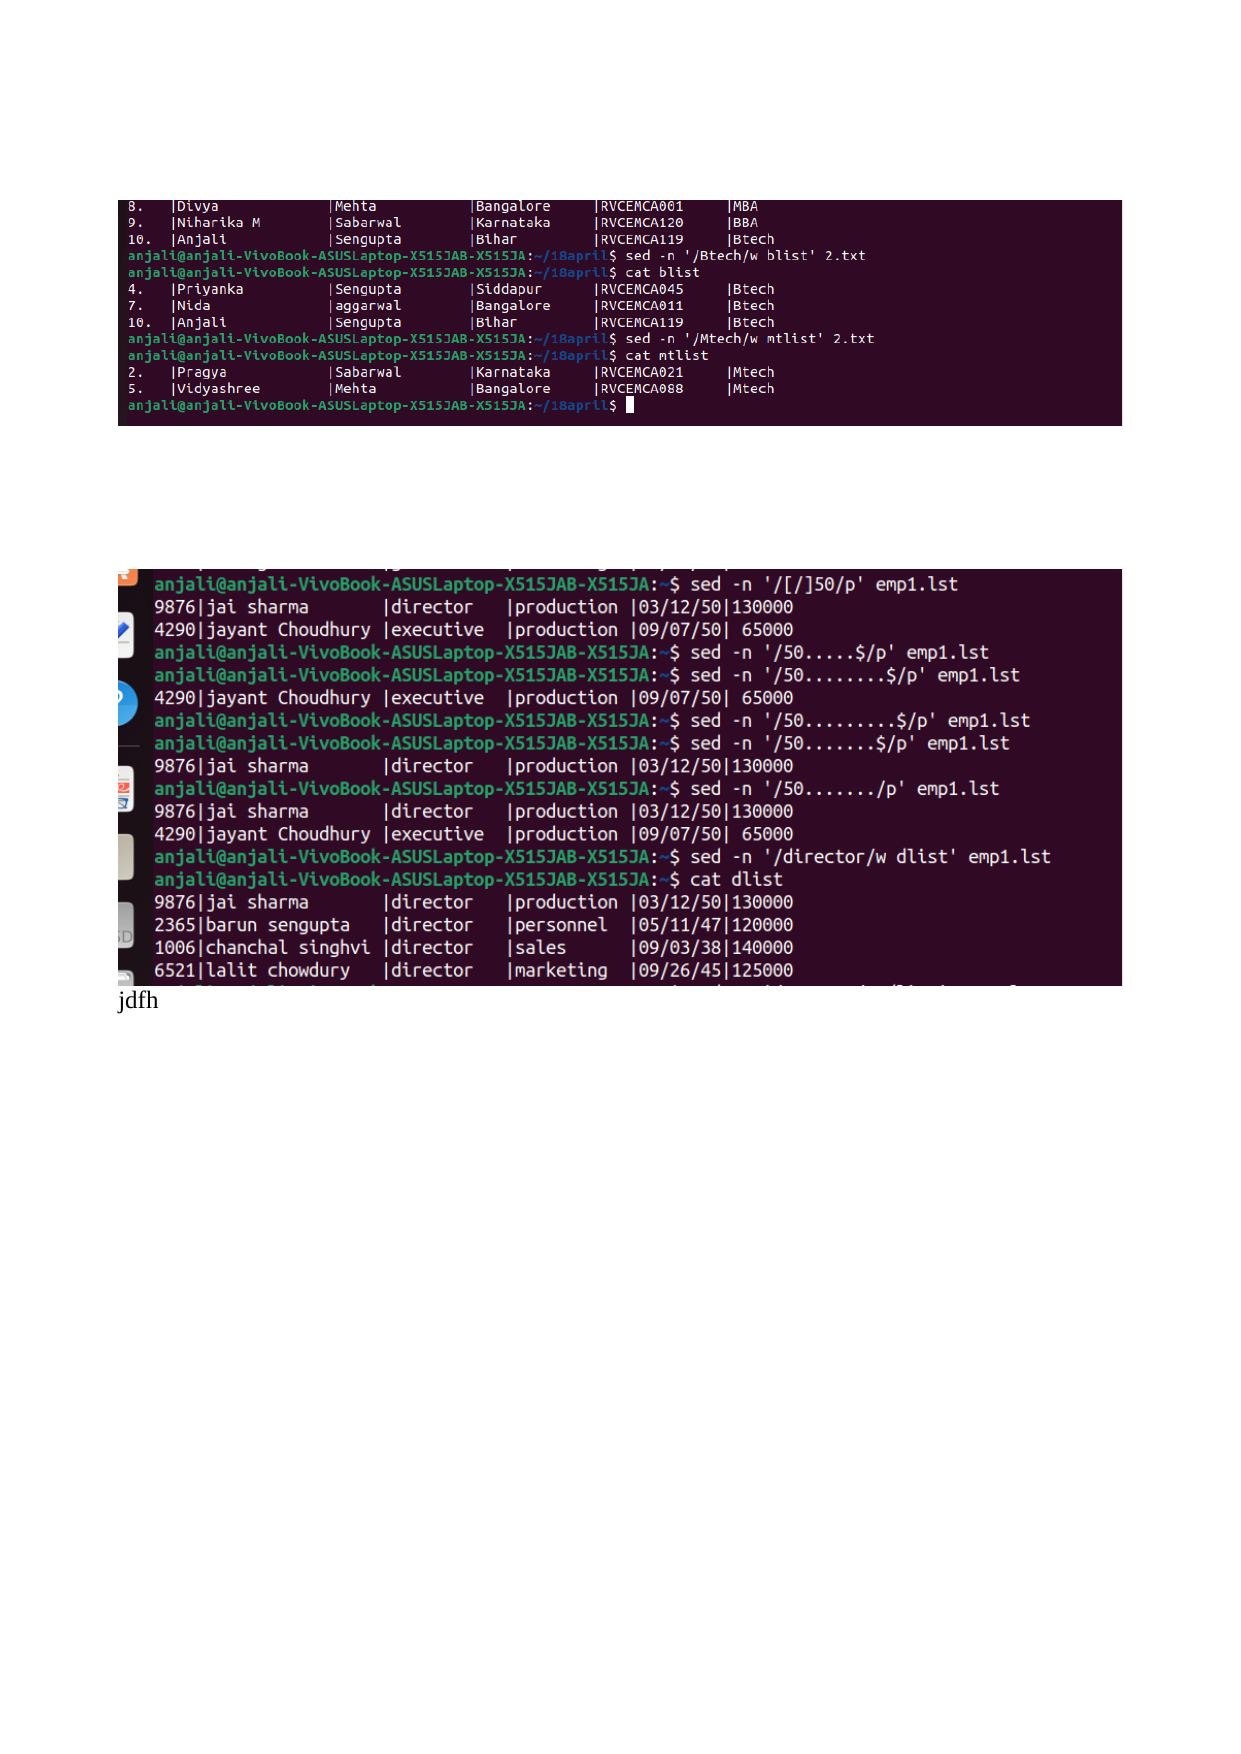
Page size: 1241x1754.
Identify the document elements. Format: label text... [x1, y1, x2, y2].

picture [118, 200, 1123, 426]
picture [118, 569, 1123, 986]
text jdfh [118, 986, 1122, 1014]
